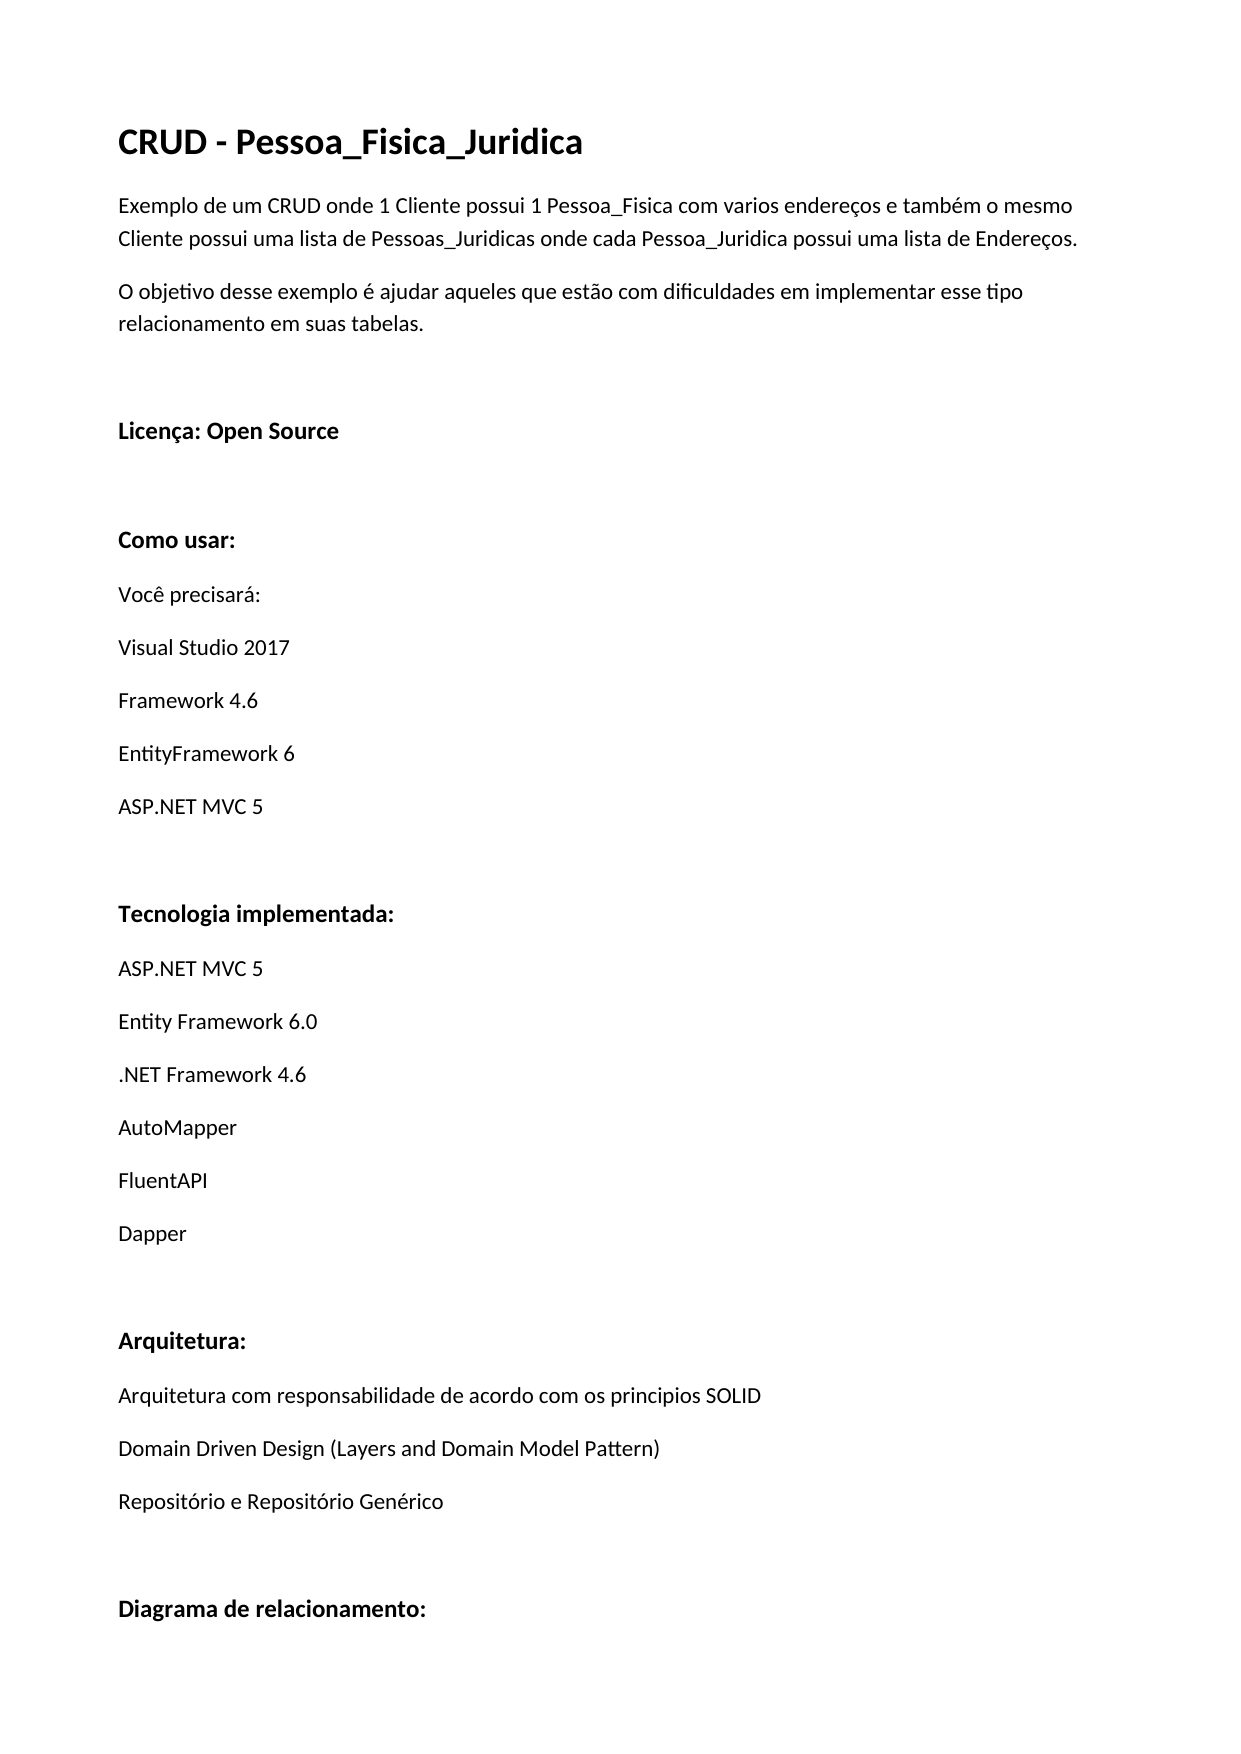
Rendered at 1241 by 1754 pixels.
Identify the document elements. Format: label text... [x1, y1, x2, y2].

text Diagrama de relacionamento: [118, 1593, 1122, 1623]
text ASP.NET MVC 5 [118, 792, 1122, 820]
text CRUD - Pessoa_Fisica_Juridica [118, 118, 1122, 164]
text EntityFramework 6 [118, 739, 1122, 767]
text ASP.NET MVC 5 [118, 954, 1122, 982]
text Visual Studio 2017 [118, 633, 1122, 661]
text Framework 4.6 [118, 686, 1122, 714]
text Licença: Open Source [118, 415, 1122, 446]
text Como usar: [118, 524, 1122, 554]
text Entity Framework 6.0 [118, 1007, 1122, 1035]
text Repositório e Repositório Genérico [118, 1487, 1122, 1515]
text Arquitetura com responsabilidade de acordo com os principios SOLID [118, 1381, 1122, 1409]
text Tecnologia implementada: [118, 898, 1122, 928]
text Arquitetura: [118, 1325, 1122, 1355]
text Você precisará: [118, 580, 1122, 608]
text O objetivo desse exemplo é ajudar aqueles que estão com dificuldades em implementar esse tipo relacionamento em suas tabelas. [118, 277, 1122, 337]
text FluentAPI [118, 1166, 1122, 1194]
text Domain Driven Design (Layers and Domain Model Pattern) [118, 1434, 1122, 1462]
text Dapper [118, 1219, 1122, 1247]
text .NET Framework 4.6 [118, 1060, 1122, 1088]
text AutoMapper [118, 1113, 1122, 1141]
text Exemplo de um CRUD onde 1 Cliente possui 1 Pessoa_Fisica com varios endereços e também o mesmo Cliente possui uma lista de Pessoas_Juridicas onde cada Pessoa_Juridica possui uma lista de Endereços. [118, 192, 1122, 252]
